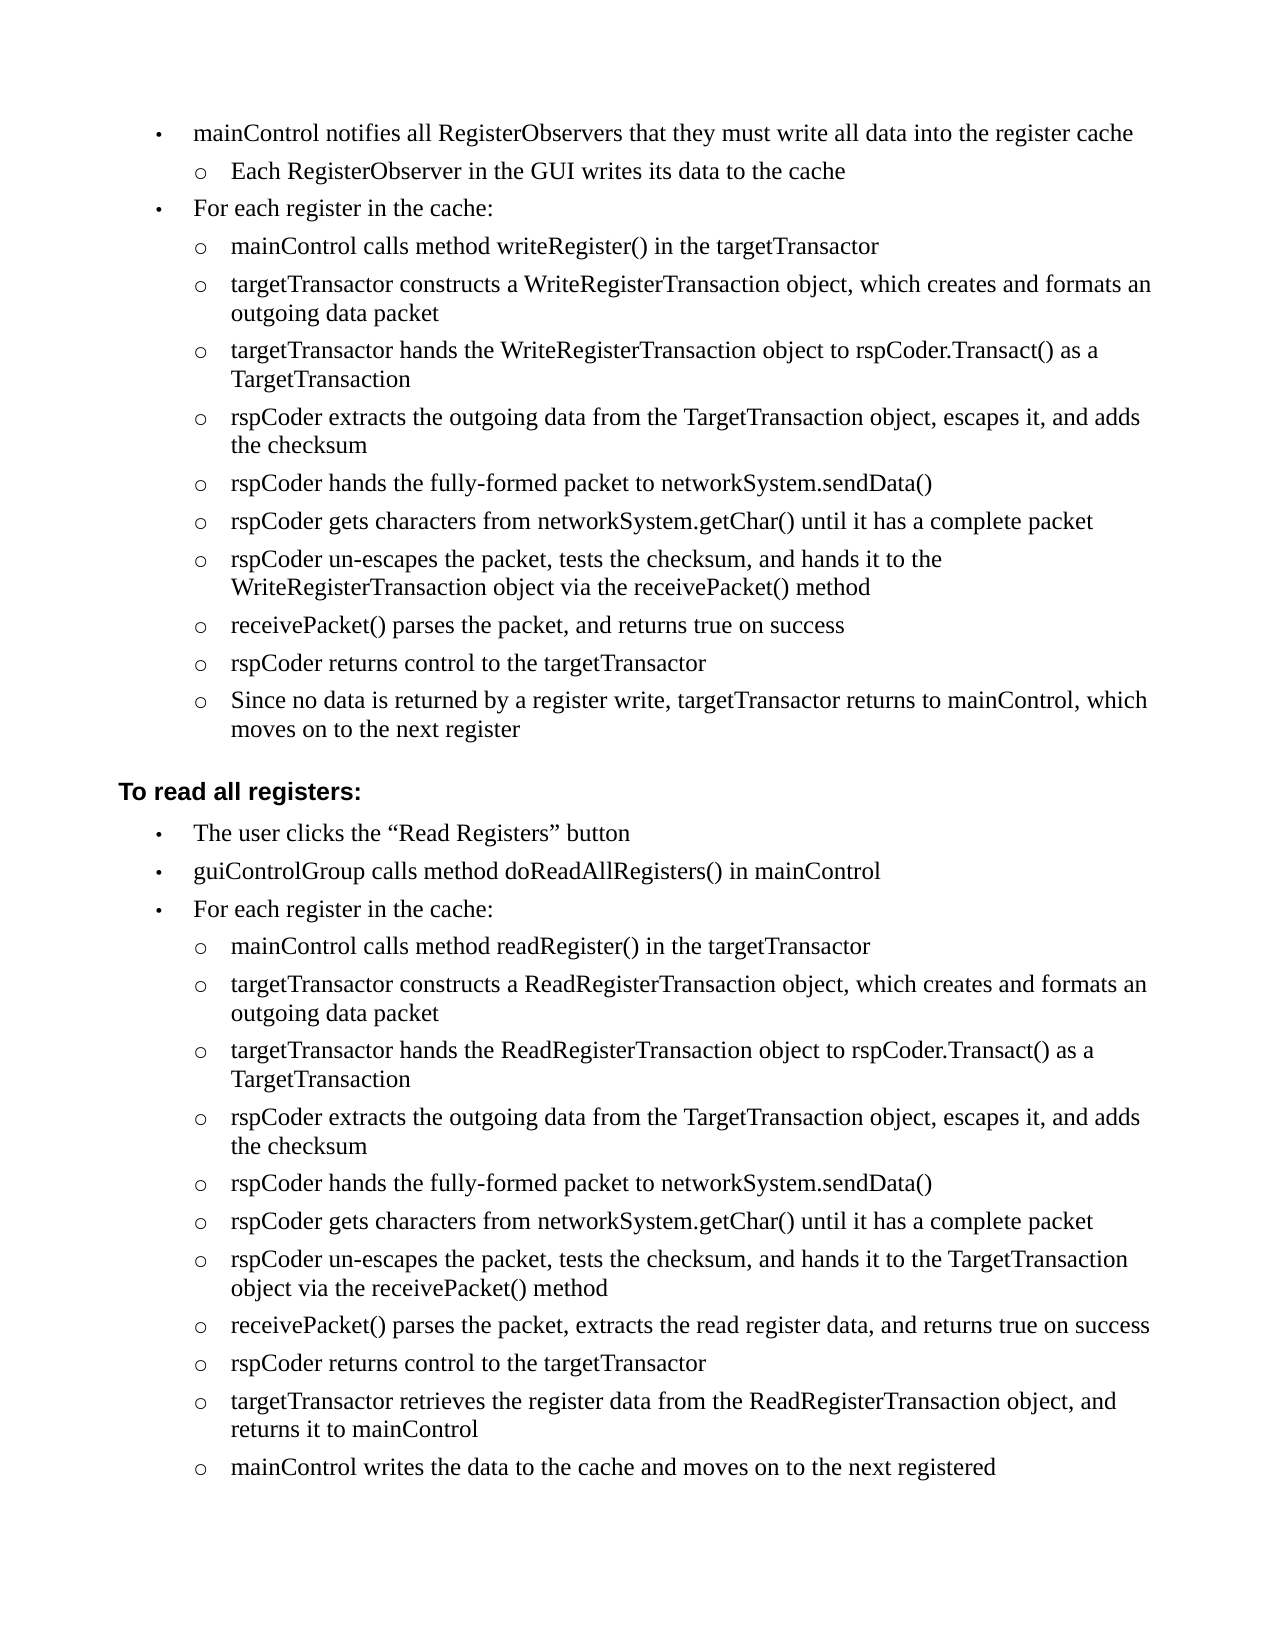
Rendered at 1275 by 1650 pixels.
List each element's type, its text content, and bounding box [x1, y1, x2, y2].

subtitle To read all registers: [118, 777, 1157, 806]
list rspCoder extracts the outgoing data from the TargetTransaction object, escapes it, and adds the checksum [193, 1102, 1157, 1159]
list rspCoder gets characters from networkSystem.getChar() until it has a complete packet [193, 506, 1157, 535]
list targetTransactor constructs a WriteRegisterTransaction object, which creates and formats an outgoing data packet [193, 269, 1157, 326]
list targetTransactor hands the WriteRegisterTransaction object to rspCoder.Transact() as a TargetTransaction [193, 335, 1157, 393]
list rspCoder un-escapes the packet, tests the checksum, and hands it to the TargetTransaction object via the receivePacket() method [193, 1244, 1157, 1301]
list For each register in the cache: [156, 193, 1157, 222]
list rspCoder extracts the outgoing data from the TargetTransaction object, escapes it, and adds the checksum [193, 402, 1157, 459]
list mainControl notifies all RegisterObservers that they must write all data into the register cache [156, 118, 1157, 147]
list For each register in the cache: [156, 894, 1157, 922]
list Since no data is returned by a register write, targetTransactor returns to mainControl, which moves on to the next register [193, 686, 1157, 743]
list rspCoder hands the fully-formed packet to networkSystem.sendData() [193, 468, 1157, 497]
list receivePacket() parses the packet, and returns true on success [193, 610, 1157, 639]
list mainControl calls method readRegister() in the targetTransactor [193, 931, 1157, 960]
list rspCoder un-escapes the packet, tests the checksum, and hands it to the WriteRegisterTransaction object via the receivePacket() method [193, 544, 1157, 601]
list rspCoder gets characters from networkSystem.getChar() until it has a complete packet [193, 1206, 1157, 1235]
list receivePacket() parses the packet, extracts the read register data, and returns true on success [193, 1310, 1157, 1339]
list rspCoder returns control to the targetTransactor [193, 648, 1157, 677]
list rspCoder returns control to the targetTransactor [193, 1348, 1157, 1377]
list rspCoder hands the fully-formed packet to networkSystem.sendData() [193, 1168, 1157, 1197]
list guiControlGroup calls method doReadAllRegisters() in mainControl [156, 856, 1157, 885]
list targetTransactor constructs a ReadRegisterTransaction object, which creates and formats an outgoing data packet [193, 969, 1157, 1027]
list mainControl calls method writeRegister() in the targetTransactor [193, 231, 1157, 260]
list targetTransactor retrieves the register data from the ReadRegisterTransaction object, and returns it to mainControl [193, 1386, 1157, 1443]
list The user clicks the “Read Registers” button [156, 818, 1157, 847]
list targetTransactor hands the ReadRegisterTransaction object to rspCoder.Transact() as a TargetTransaction [193, 1036, 1157, 1093]
list Each RegisterObserver in the GUI writes its data to the cache [193, 156, 1157, 184]
list mainControl writes the data to the cache and moves on to the next registered [193, 1452, 1157, 1481]
